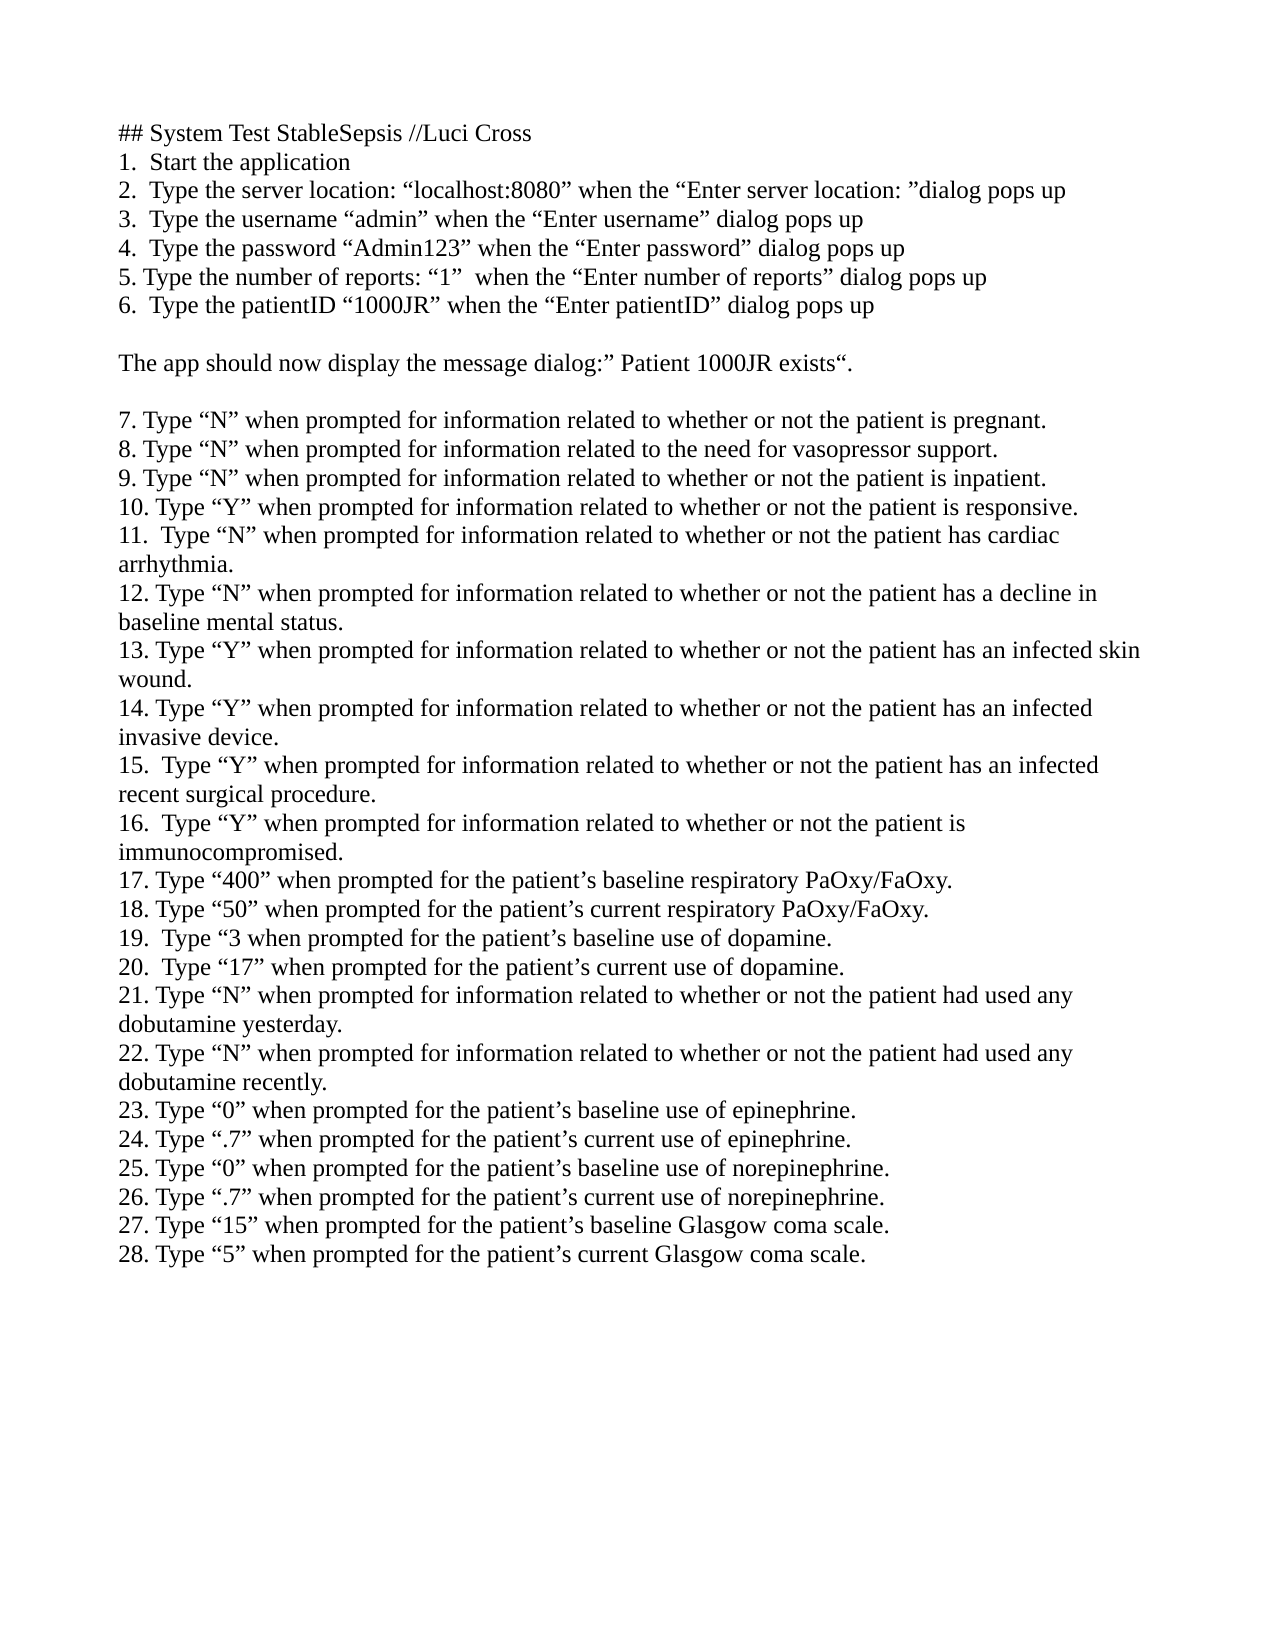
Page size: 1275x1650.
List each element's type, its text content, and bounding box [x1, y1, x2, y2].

text 23. Type “0” when prompted for the patient’s baseline use of epinephrine. [118, 1096, 1157, 1124]
text ## System Test StableSepsis //Luci Cross [118, 118, 1157, 147]
text 1. Start the application [118, 147, 1157, 176]
text 12. Type “N” when prompted for information related to whether or not the patient has a decline in baseline mental status. [118, 578, 1157, 636]
text 18. Type “50” when prompted for the patient’s current respiratory PaOxy/FaOxy. [118, 894, 1157, 923]
text 6. Type the patientID “1000JR” when the “Enter patientID” dialog pops up [118, 291, 1157, 319]
text 27. Type “15” when prompted for the patient’s baseline Glasgow coma scale. [118, 1211, 1157, 1239]
text 10. Type “Y” when prompted for information related to whether or not the patient is responsive. [118, 492, 1157, 521]
text 16. Type “Y” when prompted for information related to whether or not the patient is immunocompromised. [118, 808, 1157, 866]
text 8. Type “N” when prompted for information related to the need for vasopressor support. [118, 434, 1157, 463]
text 17. Type “400” when prompted for the patient’s baseline respiratory PaOxy/FaOxy. [118, 866, 1157, 894]
text 5. Type the number of reports: “1” when the “Enter number of reports” dialog pops up [118, 262, 1157, 291]
text 26. Type “.7” when prompted for the patient’s current use of norepinephrine. [118, 1182, 1157, 1211]
text 25. Type “0” when prompted for the patient’s baseline use of norepinephrine. [118, 1153, 1157, 1182]
text 21. Type “N” when prompted for information related to whether or not the patient had used any dobutamine yesterday. [118, 981, 1157, 1038]
text 4. Type the password “Admin123” when the “Enter password” dialog pops up [118, 233, 1157, 262]
text The app should now display the message dialog:” Patient 1000JR exists“. [118, 348, 1157, 377]
text 14. Type “Y” when prompted for information related to whether or not the patient has an infected invasive device. [118, 693, 1157, 751]
text 13. Type “Y” when prompted for information related to whether or not the patient has an infected skin wound. [118, 636, 1157, 693]
text 3. Type the username “admin” when the “Enter username” dialog pops up [118, 204, 1157, 233]
text 2. Type the server location: “localhost:8080” when the “Enter server location: ”dialog pops up [118, 176, 1157, 204]
text 20. Type “17” when prompted for the patient’s current use of dopamine. [118, 952, 1157, 981]
text 15. Type “Y” when prompted for information related to whether or not the patient has an infected recent surgical procedure. [118, 751, 1157, 808]
text 11. Type “N” when prompted for information related to whether or not the patient has cardiac arrhythmia. [118, 521, 1157, 578]
text 9. Type “N” when prompted for information related to whether or not the patient is inpatient. [118, 463, 1157, 492]
text 28. Type “5” when prompted for the patient’s current Glasgow coma scale. [118, 1239, 1157, 1268]
text 24. Type “.7” when prompted for the patient’s current use of epinephrine. [118, 1124, 1157, 1153]
text 22. Type “N” when prompted for information related to whether or not the patient had used any dobutamine recently. [118, 1038, 1157, 1096]
text 19. Type “3 when prompted for the patient’s baseline use of dopamine. [118, 923, 1157, 952]
text 7. Type “N” when prompted for information related to whether or not the patient is pregnant. [118, 406, 1157, 434]
